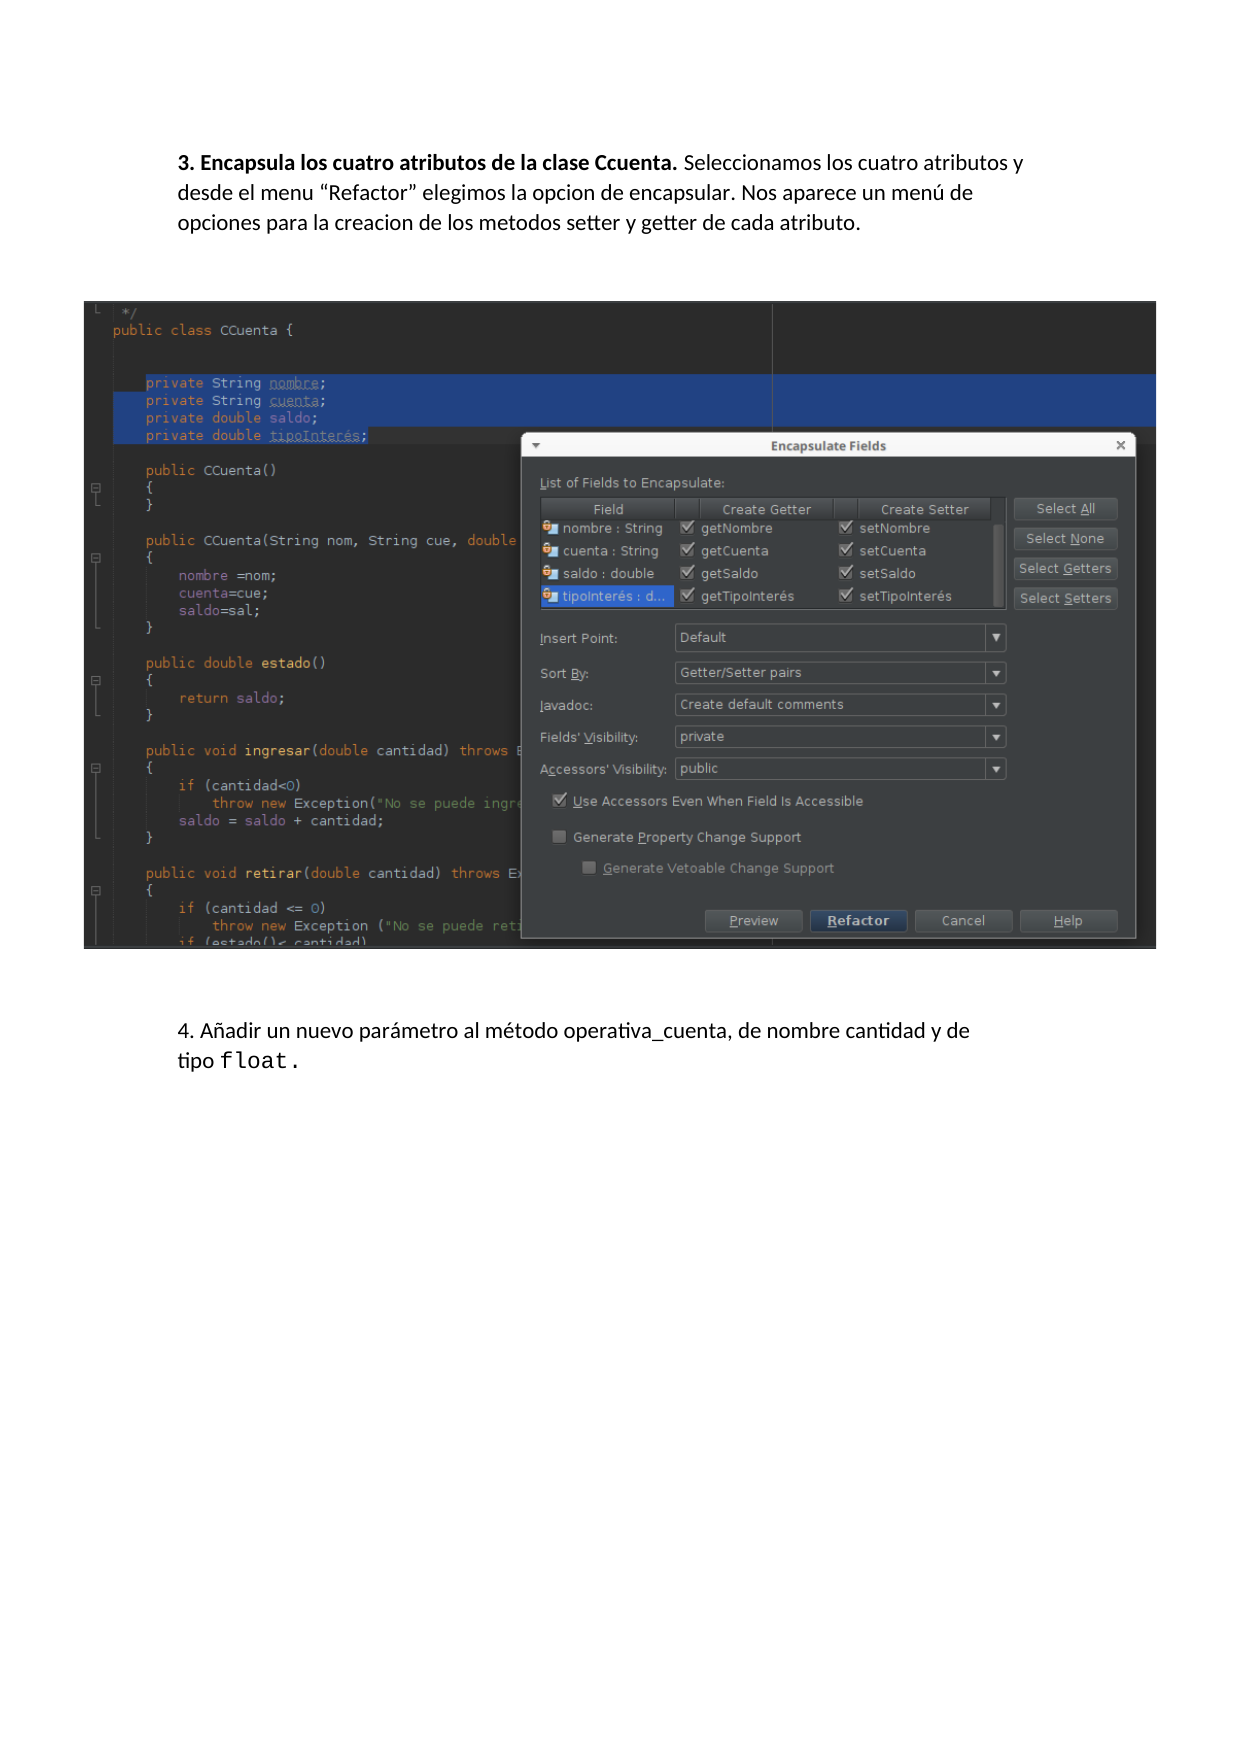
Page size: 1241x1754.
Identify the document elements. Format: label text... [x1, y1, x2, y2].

text 3. Encapsula los cuatro atributos de la clase Ccuenta. Seleccionamos los cuatro atributos y desde el menu “Refactor” elegimos la opcion de encapsular. Nos aparece un menú de opciones para la creacion de los metodos setter y getter de cada atributo. [177, 148, 1063, 236]
picture [83, 301, 1157, 949]
text 4. Añadir un nuevo parámetro al método operativa_cuenta, de nombre cantidad y de tipo float. [177, 1016, 1063, 1076]
